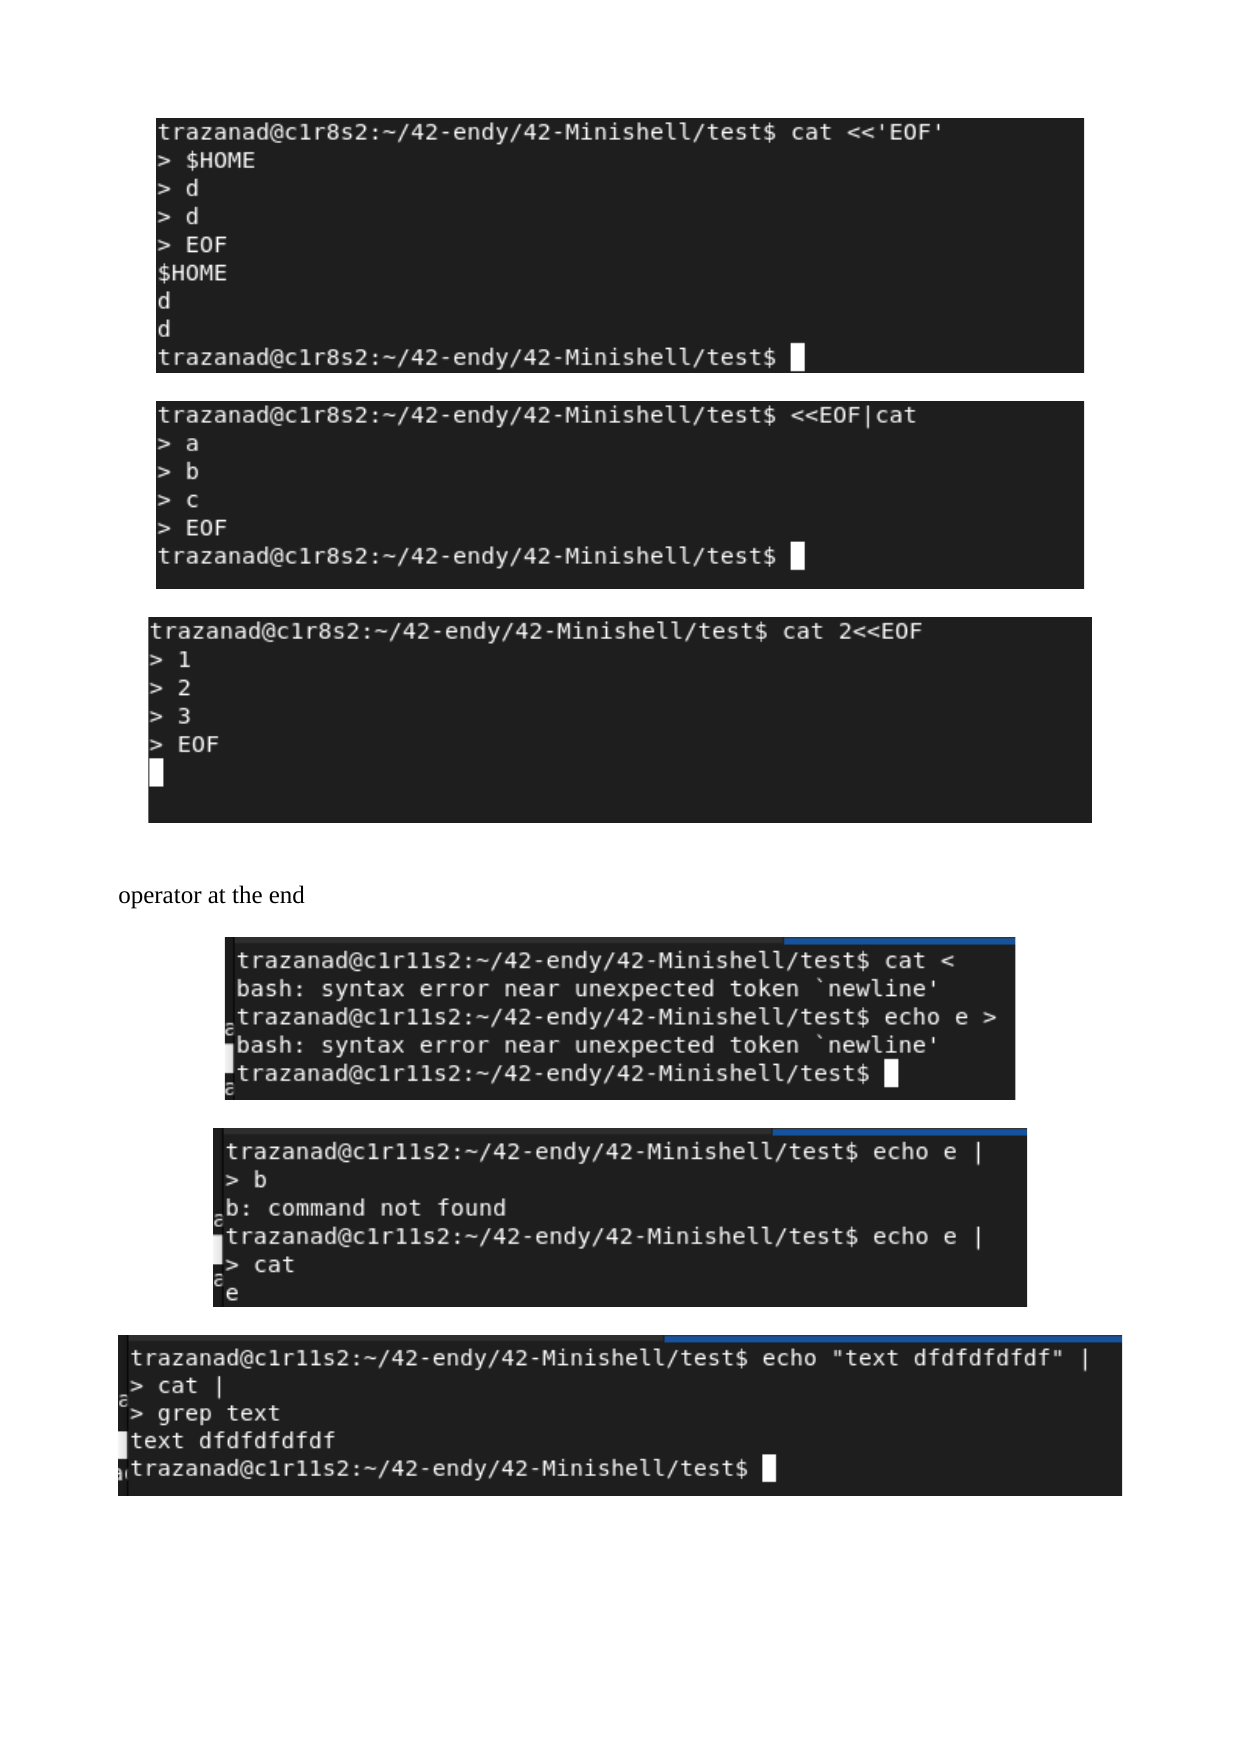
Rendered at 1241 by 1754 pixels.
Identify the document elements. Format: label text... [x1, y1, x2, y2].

picture [213, 1128, 1028, 1307]
picture [156, 118, 1085, 373]
text operator at the end [118, 880, 1122, 909]
picture [224, 937, 1016, 1100]
picture [118, 1335, 1123, 1496]
picture [148, 617, 1092, 823]
picture [156, 401, 1085, 589]
